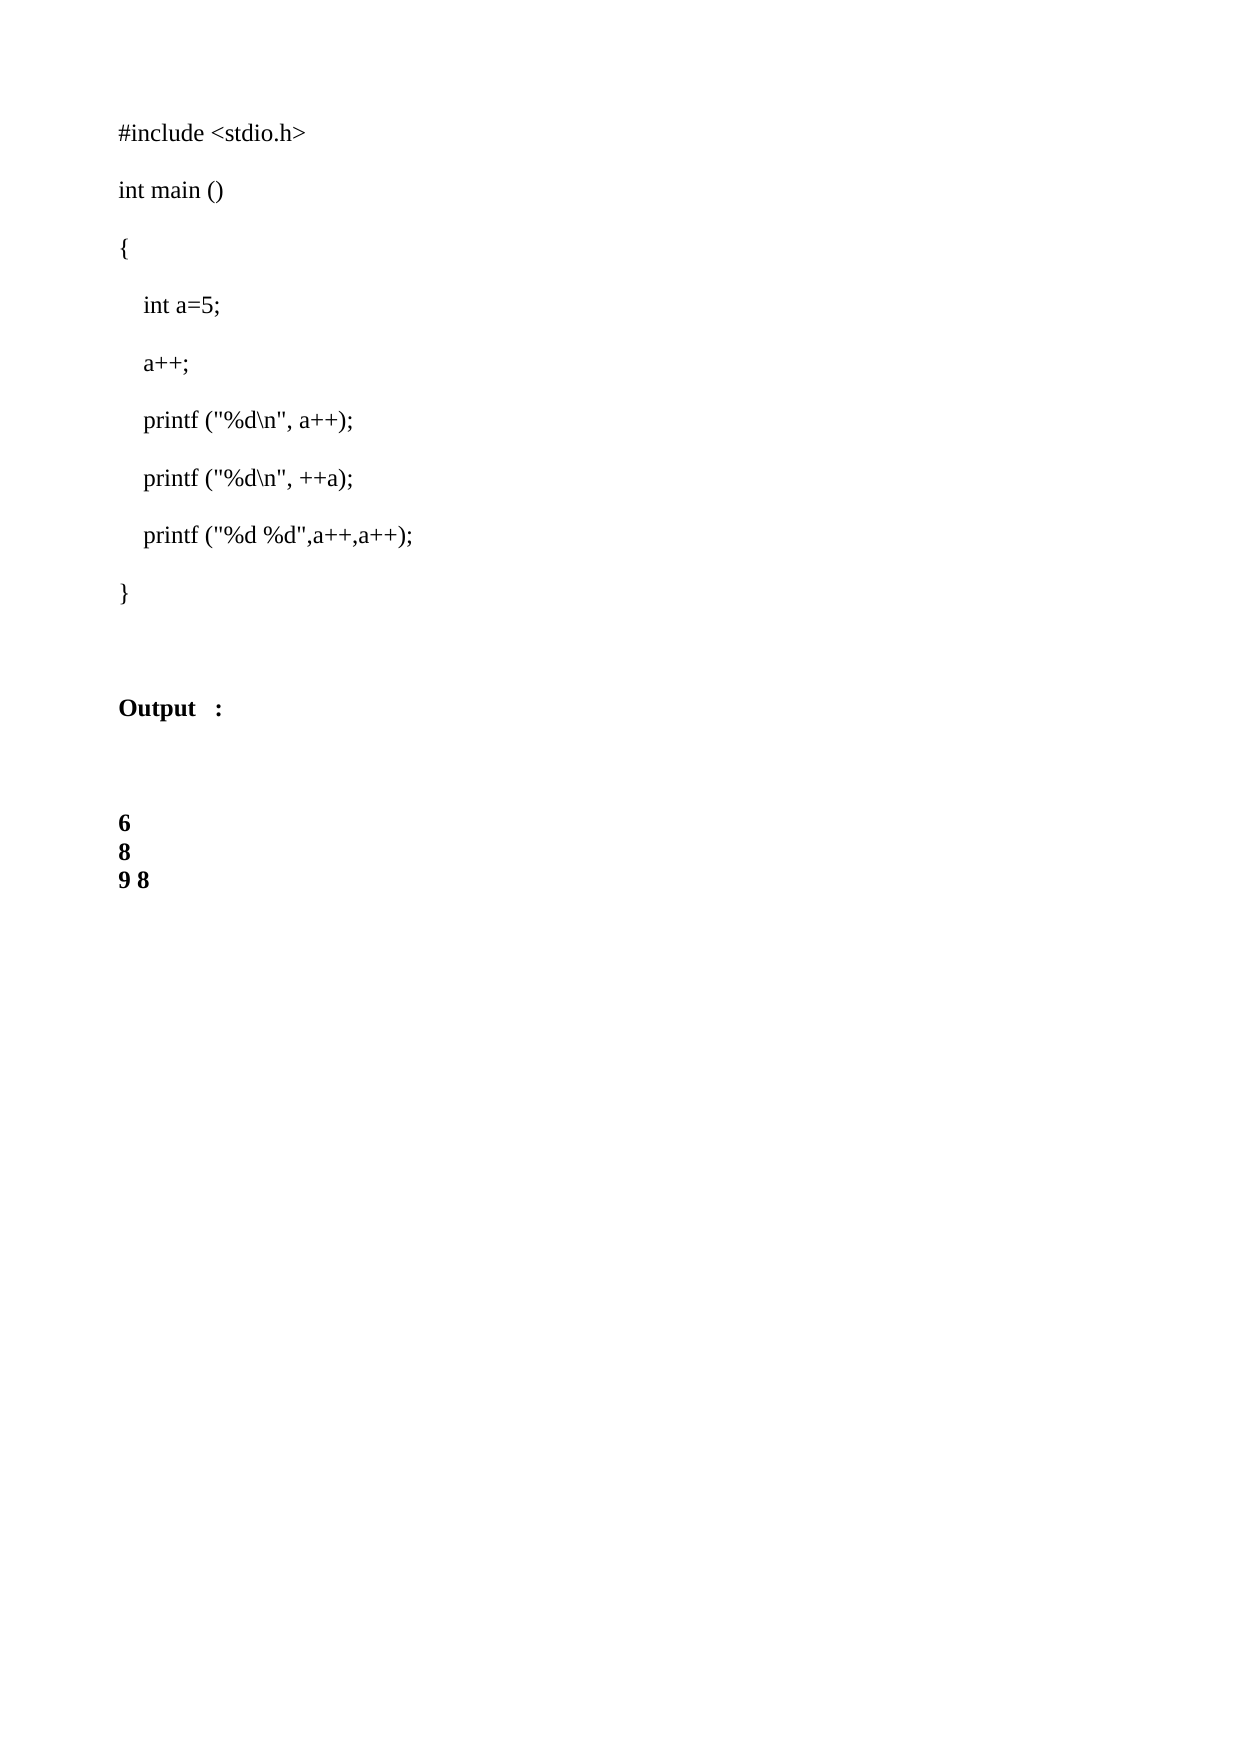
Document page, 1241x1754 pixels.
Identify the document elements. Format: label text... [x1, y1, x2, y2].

text #include <stdio.h> [118, 118, 1122, 147]
text printf ("%d %d",a++,a++); [118, 521, 1122, 549]
text 9 8 [118, 866, 1122, 894]
text printf ("%d\n", ++a); [118, 463, 1122, 492]
text Output : [118, 693, 1122, 722]
text int a=5; [118, 291, 1122, 319]
text { [118, 233, 1122, 262]
text 8 [118, 837, 1122, 866]
text } [118, 578, 1122, 607]
text int main () [118, 176, 1122, 204]
text printf ("%d\n", a++); [118, 406, 1122, 434]
text 6 [118, 808, 1122, 837]
text a++; [118, 348, 1122, 377]
